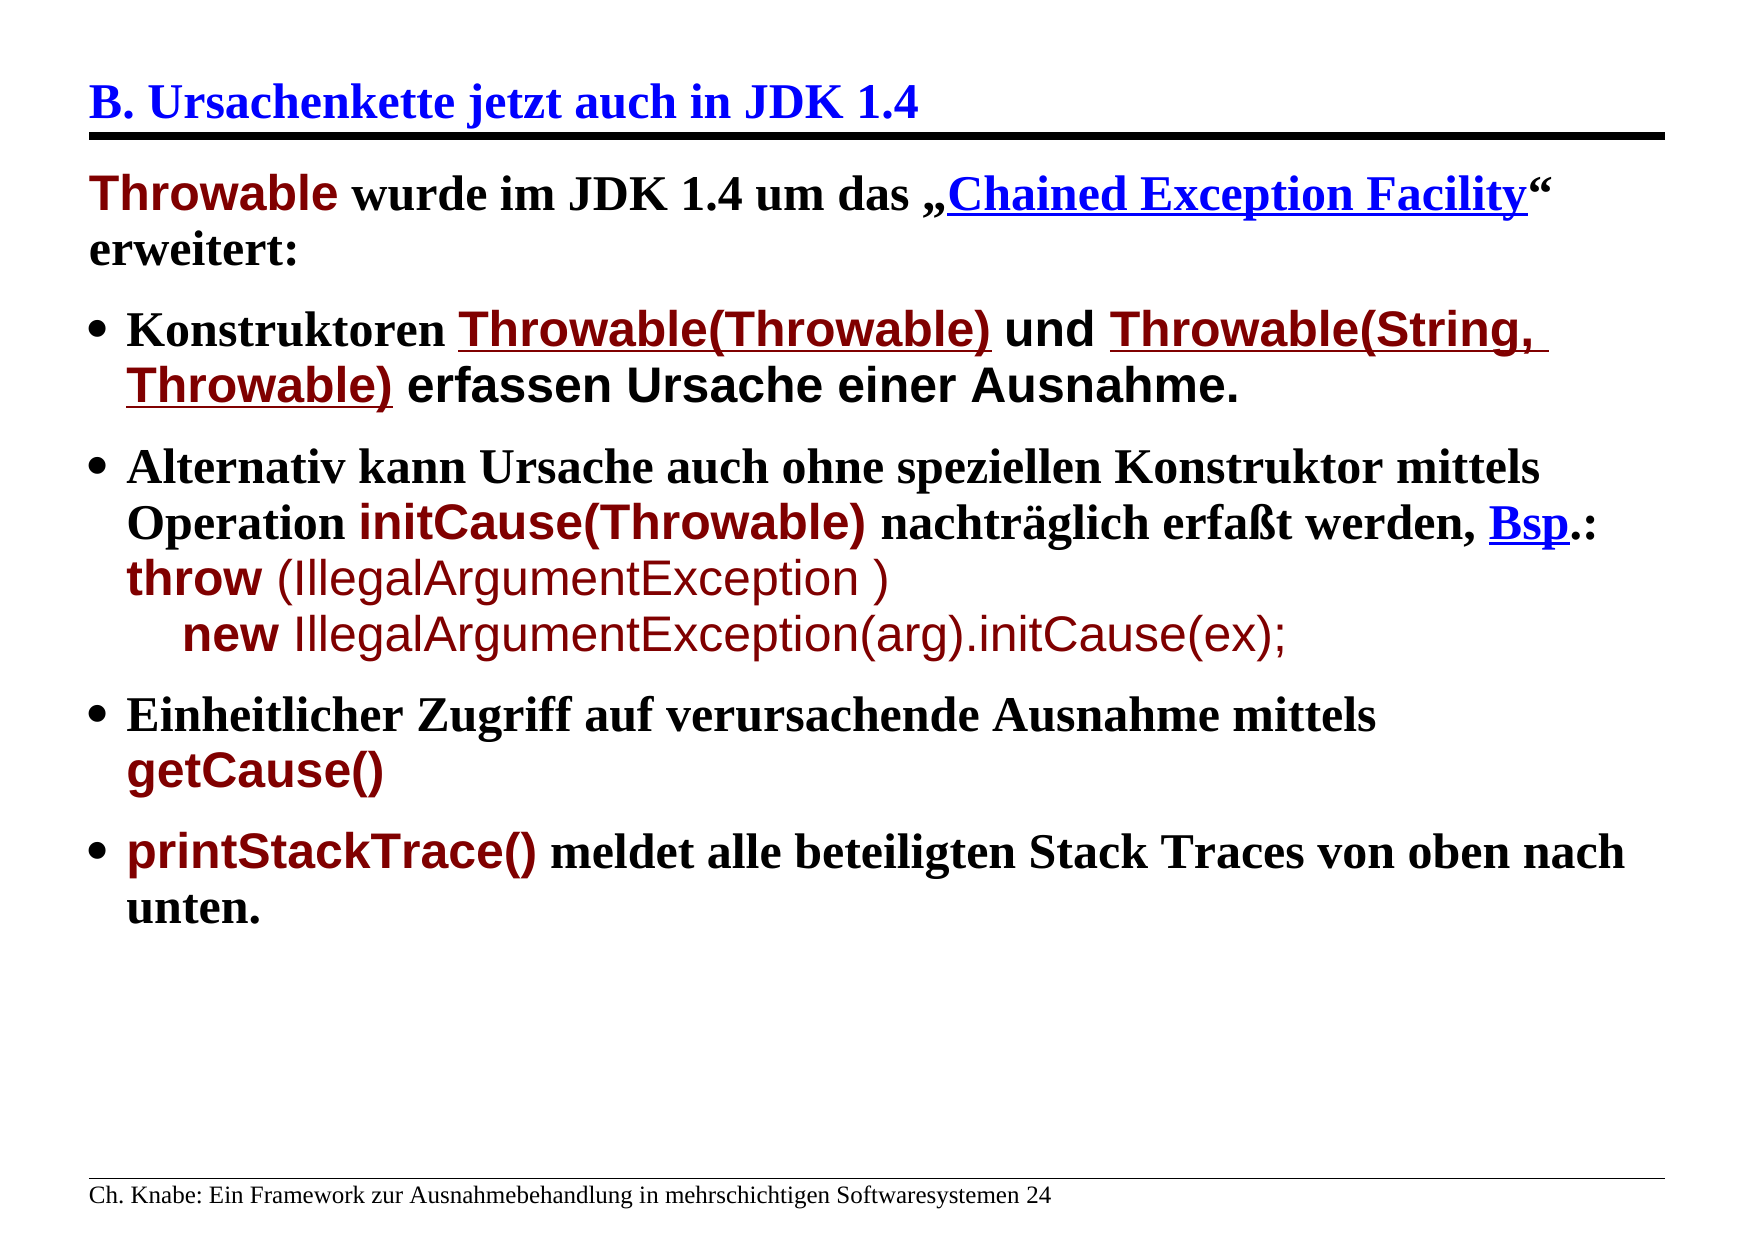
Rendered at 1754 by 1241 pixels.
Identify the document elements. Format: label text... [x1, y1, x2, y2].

list Konstruktoren Throwable(Throwable) und Throwable(String, Throwable) erfassen Ursache einer Ausnahme. [89, 301, 1665, 413]
list Alternativ kann Ursache auch ohne speziellen Konstruktor mittels Operation initCause(Throwable) nachträglich erfaßt werden, Bsp.: throw (IllegalArgumentException ) new IllegalArgumentException(arg).initCause(ex); [89, 438, 1665, 662]
list Einheitlicher Zugriff auf verursachende Ausnahme mittels getCause() [89, 687, 1665, 798]
text Throwable wurde im JDK 1.4 um das „Chained Exception Facility“ erweitert: [89, 165, 1665, 276]
text B. Ursachenkette jetzt auch in JDK 1.4 [89, 74, 1665, 132]
list printStackTrace() meldet alle beteiligten Stack Traces von oben nach unten. [89, 823, 1665, 934]
